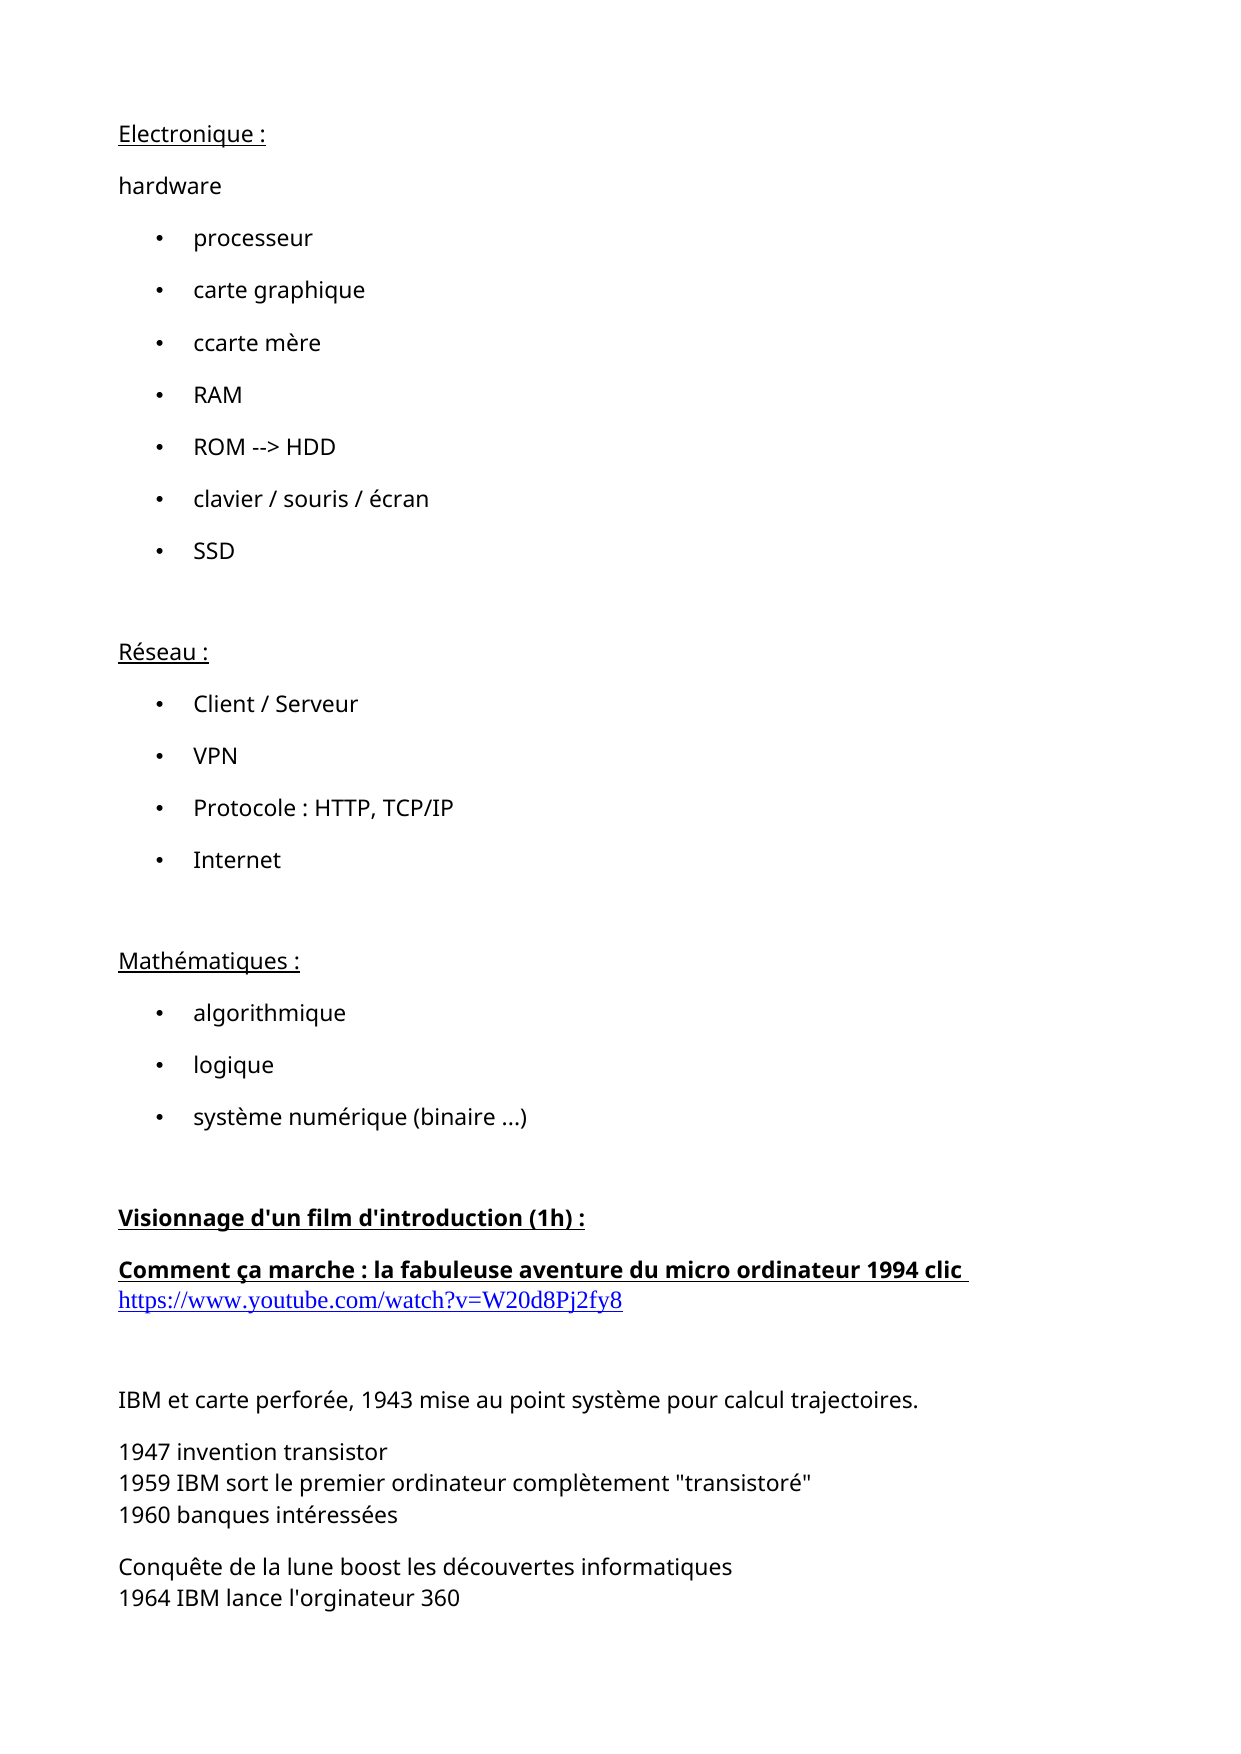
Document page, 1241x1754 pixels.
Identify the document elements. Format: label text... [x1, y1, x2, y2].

text Mathématiques : [118, 945, 1122, 976]
text 1947 invention transistor 1959 IBM sort le premier ordinateur complètement "transistoré" 1960 banques intéressées [118, 1436, 1122, 1530]
list Client / Serveur [156, 688, 1122, 719]
list logique [156, 1049, 1122, 1080]
text Visionnage d'un film d'introduction (1h) : [118, 1202, 1122, 1233]
text Réseau : [118, 636, 1122, 667]
list processeur [156, 222, 1122, 253]
list SSD [156, 535, 1122, 566]
list algorithmique [156, 997, 1122, 1028]
list carte graphique [156, 274, 1122, 306]
list ccarte mère [156, 326, 1122, 358]
text hardware [118, 170, 1122, 201]
list Internet [156, 844, 1122, 875]
list système numérique (binaire ...) [156, 1101, 1122, 1132]
list Protocole : HTTP, TCP/IP [156, 792, 1122, 823]
text IBM et carte perforée, 1943 mise au point système pour calcul trajectoires. [118, 1384, 1122, 1415]
list RAM [156, 378, 1122, 410]
text Conquête de la lune boost les découvertes informatiques 1964 IBM lance l'orginateur 360 [118, 1551, 1122, 1613]
list VPN [156, 740, 1122, 771]
text Comment ça marche : la fabuleuse aventure du micro ordinateur 1994 clic https://www.youtube.com/watch?v=W20d8Pj2fy8 [118, 1254, 1122, 1314]
text Electronique : [118, 118, 1122, 149]
list clavier / souris / écran [156, 483, 1122, 514]
list ROM --> HDD [156, 431, 1122, 462]
